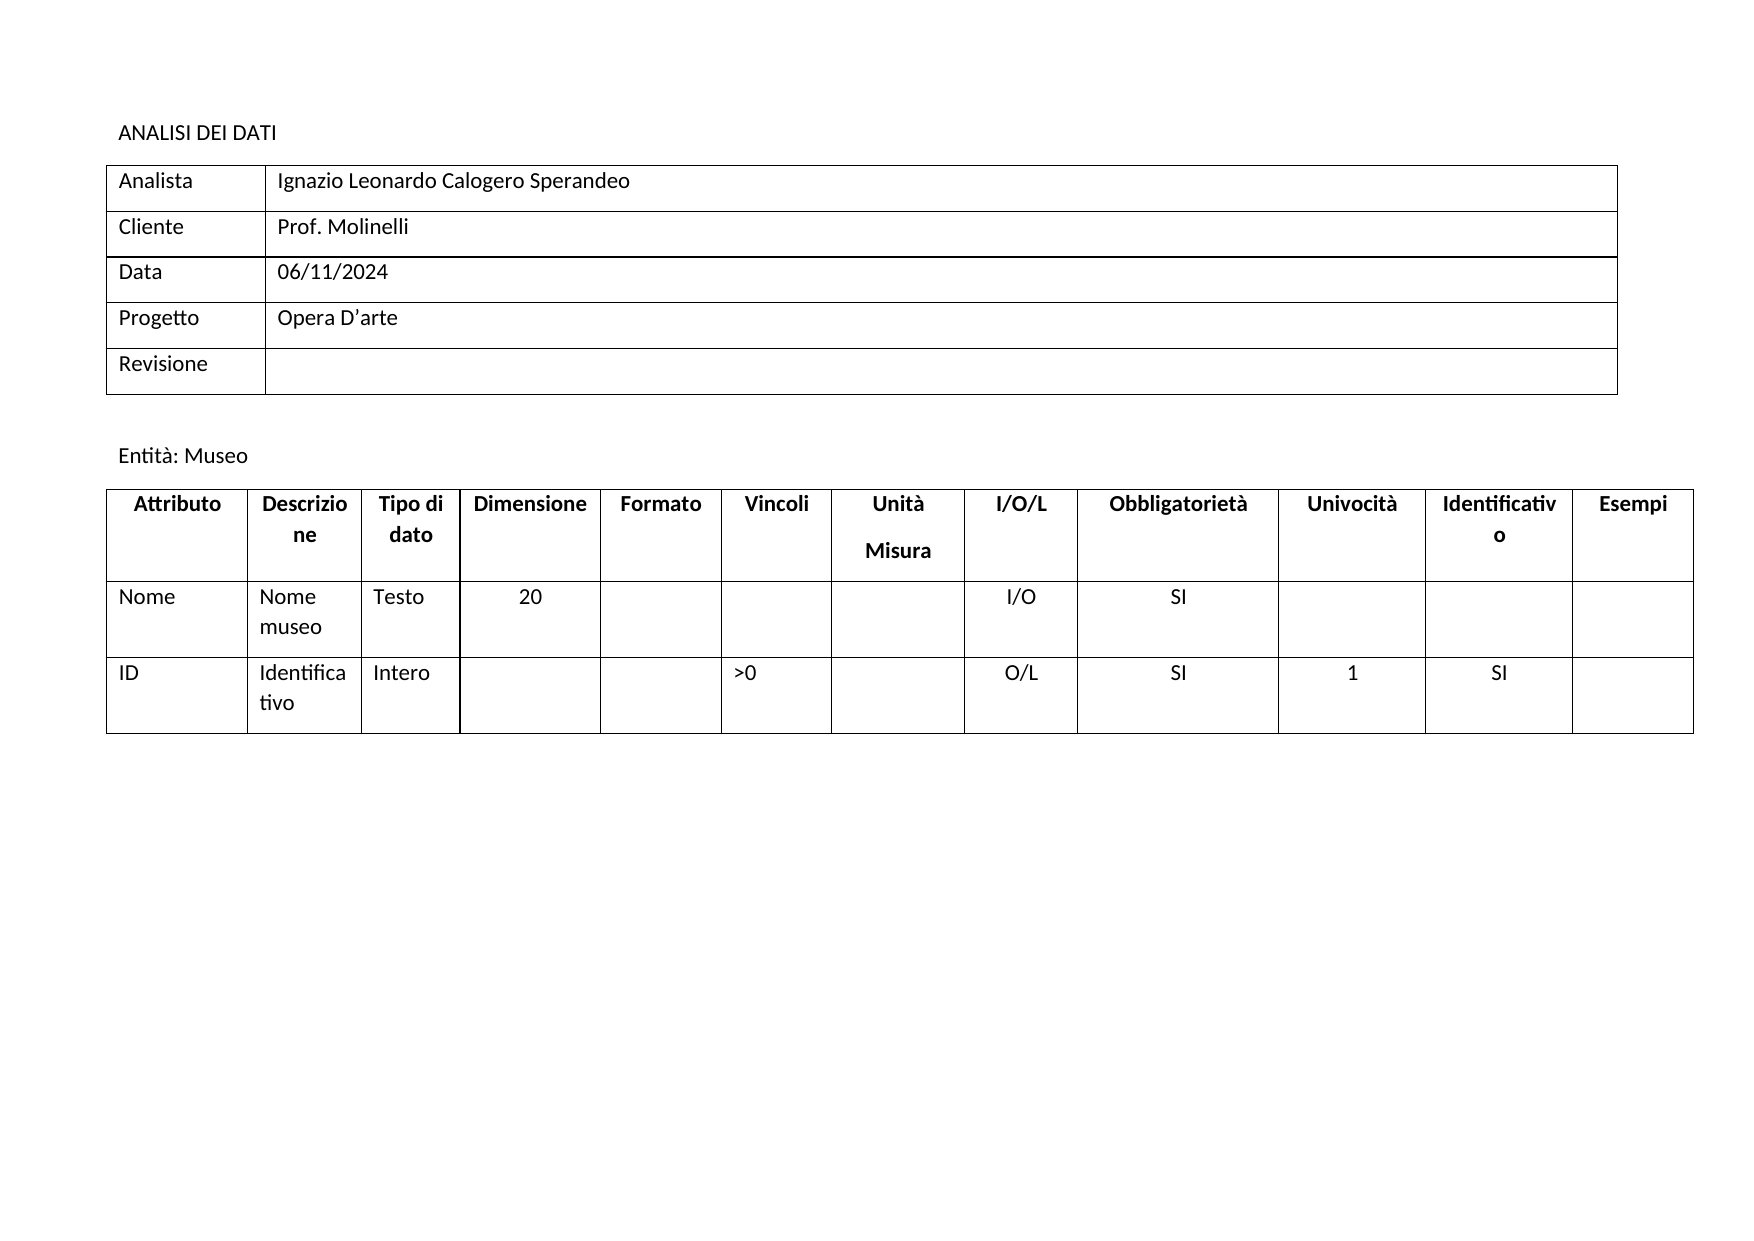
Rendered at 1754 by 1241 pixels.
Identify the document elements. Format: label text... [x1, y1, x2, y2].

table_cell [1573, 582, 1693, 657]
table_header Analista [107, 166, 265, 211]
table_header Tipo di dato [362, 490, 459, 581]
table_cell Nome museo [248, 582, 361, 657]
text Entità: Museo [118, 442, 1606, 469]
table_cell [1426, 582, 1572, 657]
table_header Descrizione [248, 490, 361, 581]
table_cell 20 [461, 582, 600, 657]
table_cell Cliente [107, 212, 265, 256]
table_cell [461, 658, 600, 733]
table_cell ID [107, 658, 247, 733]
table_header Formato [601, 490, 721, 581]
table_header Unità Misura [832, 490, 964, 581]
table_cell Nome [107, 582, 247, 657]
table_header Univocità [1279, 490, 1425, 581]
table_cell [1573, 658, 1693, 733]
table_cell Testo [362, 582, 459, 657]
table_cell Opera D’arte [266, 303, 1617, 348]
table_header Obbligatorietà [1078, 490, 1278, 581]
table_cell Prof. Molinelli [266, 212, 1617, 256]
table_cell [601, 658, 721, 733]
table_header I/O/L [965, 490, 1077, 581]
table_cell [601, 582, 721, 657]
table_cell Revisione [107, 349, 265, 394]
table_cell O/L [965, 658, 1077, 733]
table_cell [832, 582, 964, 657]
table_cell >0 [722, 658, 831, 733]
table_cell SI [1078, 582, 1278, 657]
table_cell 06/11/2024 [266, 258, 1617, 302]
table_cell SI [1078, 658, 1278, 733]
table_cell Intero [362, 658, 459, 733]
table_cell 1 [1279, 658, 1425, 733]
table_header Vincoli [722, 490, 831, 581]
text ANALISI DEI DATI [118, 118, 1606, 146]
table_cell Identificativo [248, 658, 361, 733]
table_cell Data [107, 258, 265, 302]
table_cell SI [1426, 658, 1572, 733]
table_header Identificativo [1426, 490, 1572, 581]
table_cell [266, 349, 1617, 394]
table_header Ignazio Leonardo Calogero Sperandeo [266, 166, 1617, 211]
table_header Attributo [107, 490, 247, 581]
table_header Esempi [1573, 490, 1693, 581]
table_cell Progetto [107, 303, 265, 348]
table_cell [832, 658, 964, 733]
table_cell I/O [965, 582, 1077, 657]
table_cell [722, 582, 831, 657]
table_cell [1279, 582, 1425, 657]
table_header Dimensione [461, 490, 600, 581]
